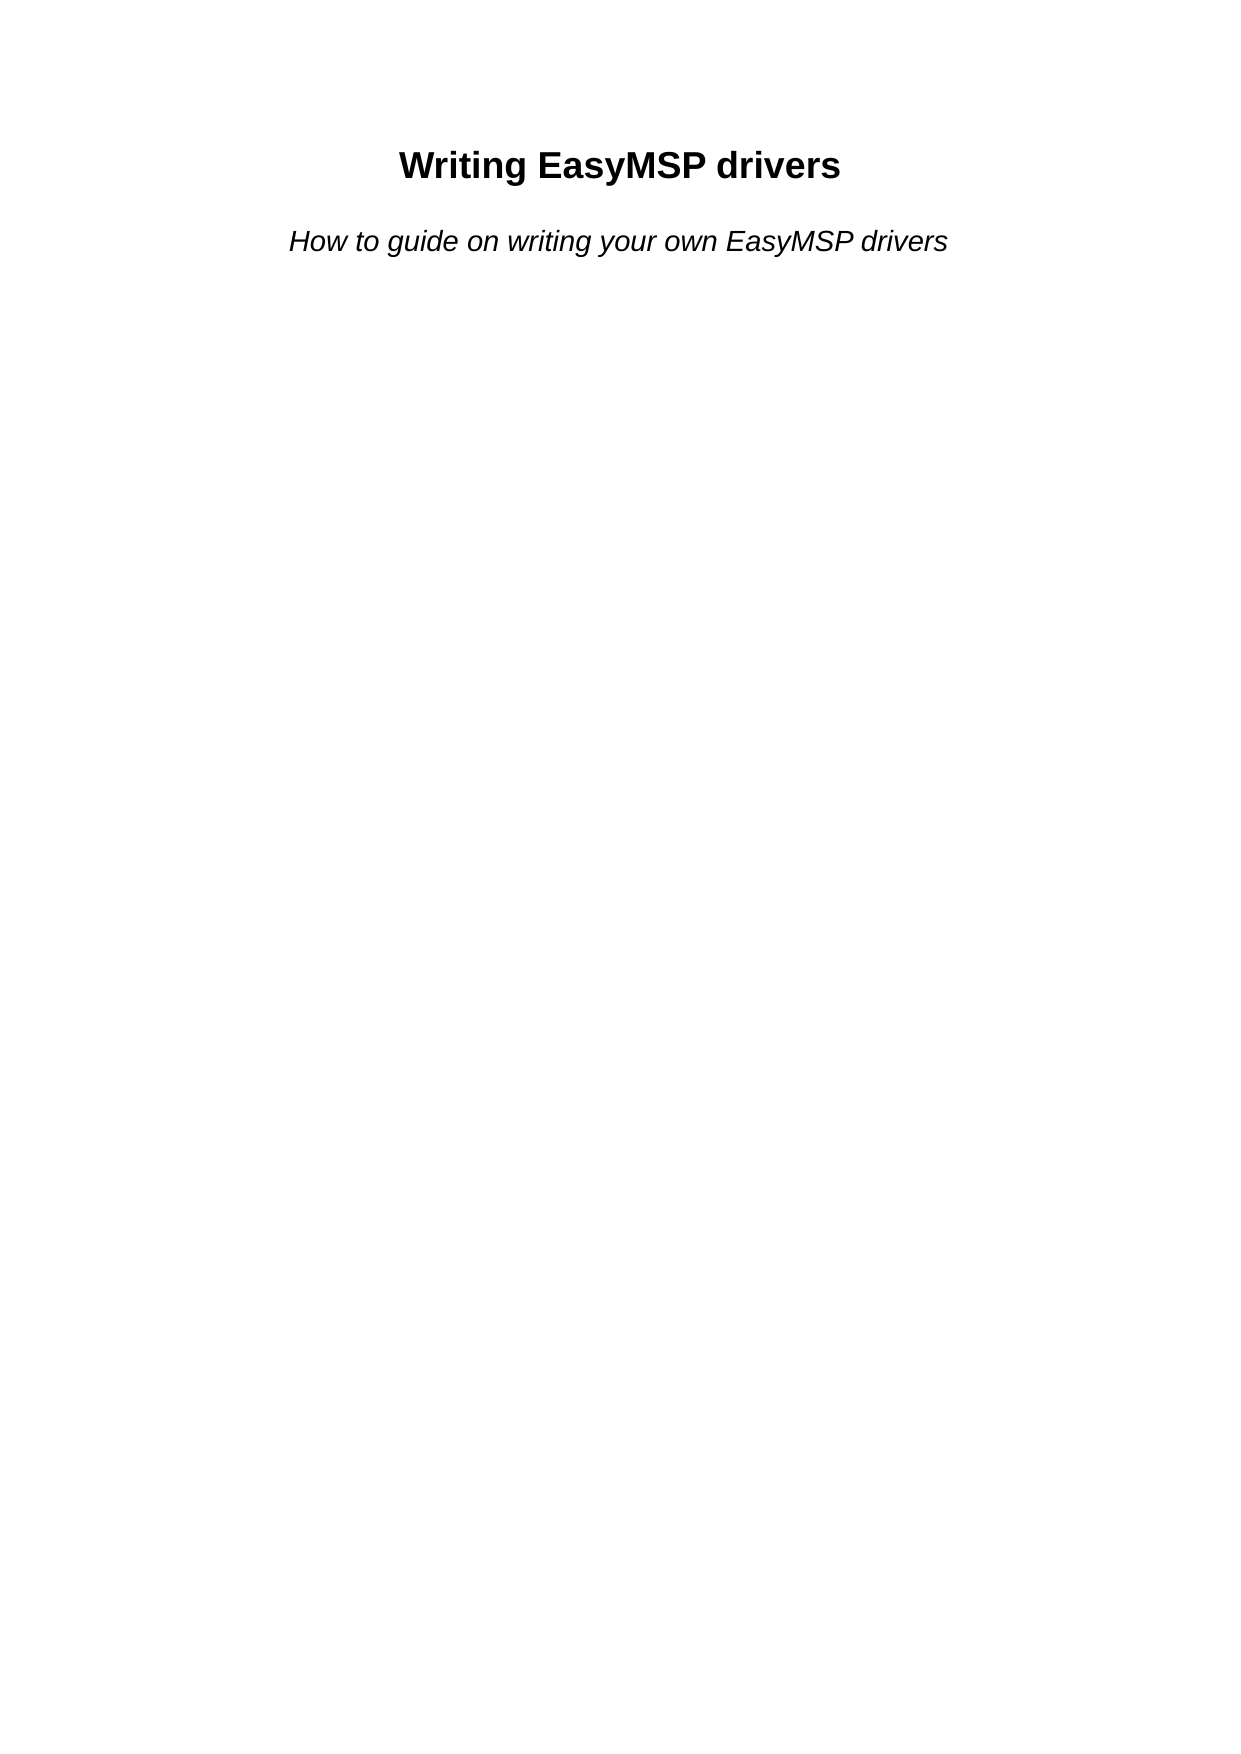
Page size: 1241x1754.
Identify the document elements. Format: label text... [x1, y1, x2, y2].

title Writing EasyMSP drivers [118, 143, 1122, 186]
subtitle How to guide on writing your own EasyMSP drivers [118, 224, 1122, 257]
